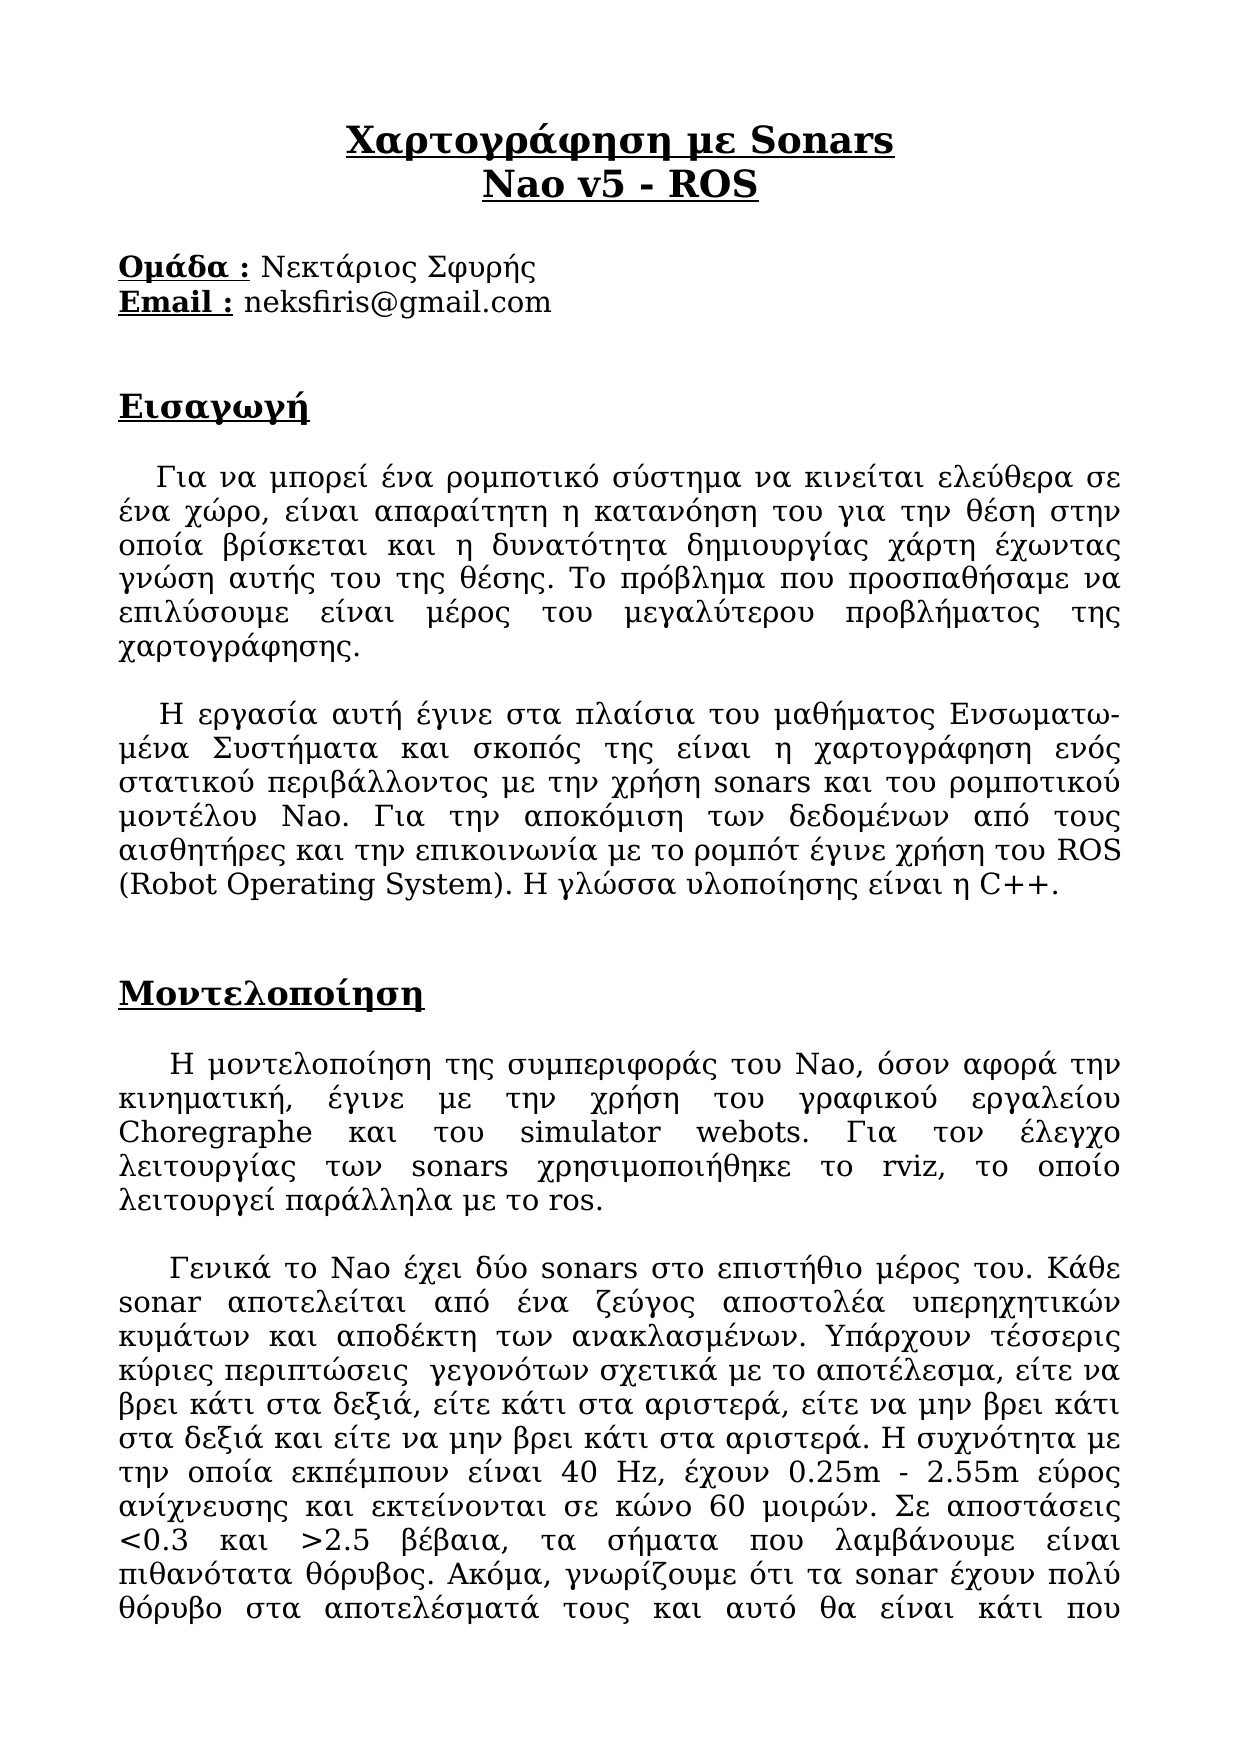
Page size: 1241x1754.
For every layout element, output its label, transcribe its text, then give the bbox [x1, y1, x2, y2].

text Ομάδα : Νεκτάριος Σφυρής [118, 250, 1122, 284]
text Εισαγωγή [118, 387, 1122, 426]
text Γενικά τo Nao έχει δύο sonars στο επιστήθιο μέρος του. Κάθε sonar αποτελείται από ένα ζεύγος αποστολέα υπερηχητικών κυμάτων και αποδέκτη των ανακλασμένων. Υπάρχουν τέσσερις κύριες περιπτώσεις γεγονότων σχετικά με το αποτέλεσμα, είτε να βρει κάτι στα δεξιά, είτε κάτι στα αριστερά, είτε να μην βρει κάτι στα δεξιά και είτε να μην βρει κάτι στα αριστερά. Η συχνότητα με την οποία εκπέμπουν είναι 40 Hz, έχουν 0.25m - 2.55m εύρος ανίχνευσης και εκτείνονται σε κώνο 60 μοιρών. Σε αποστάσεις <0.3 και >2.5 βέβαια, τα σήματα που λαμβάνουμε είναι πιθανότατα θόρυβος. Ακόμα, γνωρίζουμε ότι τα sonar έχουν πολύ θόρυβο στα αποτελέσματά τους και αυτό θα είναι κάτι που [118, 1251, 1122, 1625]
text Για να μπορεί ένα ρομποτικό σύστημα να κινείται ελεύθερα σε ένα χώρο, είναι απαραίτητη η κατανόηση του για την θέση στην οποία βρίσκεται και η δυνατότητα δημιουργίας χάρτη έχωντας γνώση αυτής του της θέσης. Το πρόβλημα που προσπαθήσαμε να επιλύσουμε είναι μέρος του μεγαλύτερου προβλήματος της χαρτογράφησης. [118, 460, 1122, 664]
text Μοντελοποίηση [118, 974, 1122, 1014]
text Nao v5 - ROS [118, 162, 1122, 206]
text Η μοντελοποίηση της συμπεριφοράς του Nao, όσον αφορά την κινηματική, έγινε με την χρήση του γραφικού εργαλείου Choregraphe και του simulator webots. Για τον έλεγχο λειτουργίας των sonars χρησιμοποιήθηκε το rviz, το οποίο λειτουργεί παράλληλα με το ros. [118, 1048, 1122, 1217]
text Η εργασία αυτή έγινε στα πλαίσια του μαθήματος Ενσωματω-μένα Συστήματα και σκοπός της είναι η χαρτογράφηση ενός στατικού περιβάλλοντος με την χρήση sonars και του ρομποτικού μοντέλου Nao. Για την αποκόμιση των δεδομένων από τους αισθητήρες και την επικοινωνία με το ρομπότ έγινε χρήση του ROS (Robot Operating System). Η γλώσσα υλοποίησης είναι η C++. [118, 698, 1122, 901]
text Email : neksfiris@gmail.com [118, 284, 1122, 319]
text Χαρτογράφηση με Sonars [118, 118, 1122, 162]
